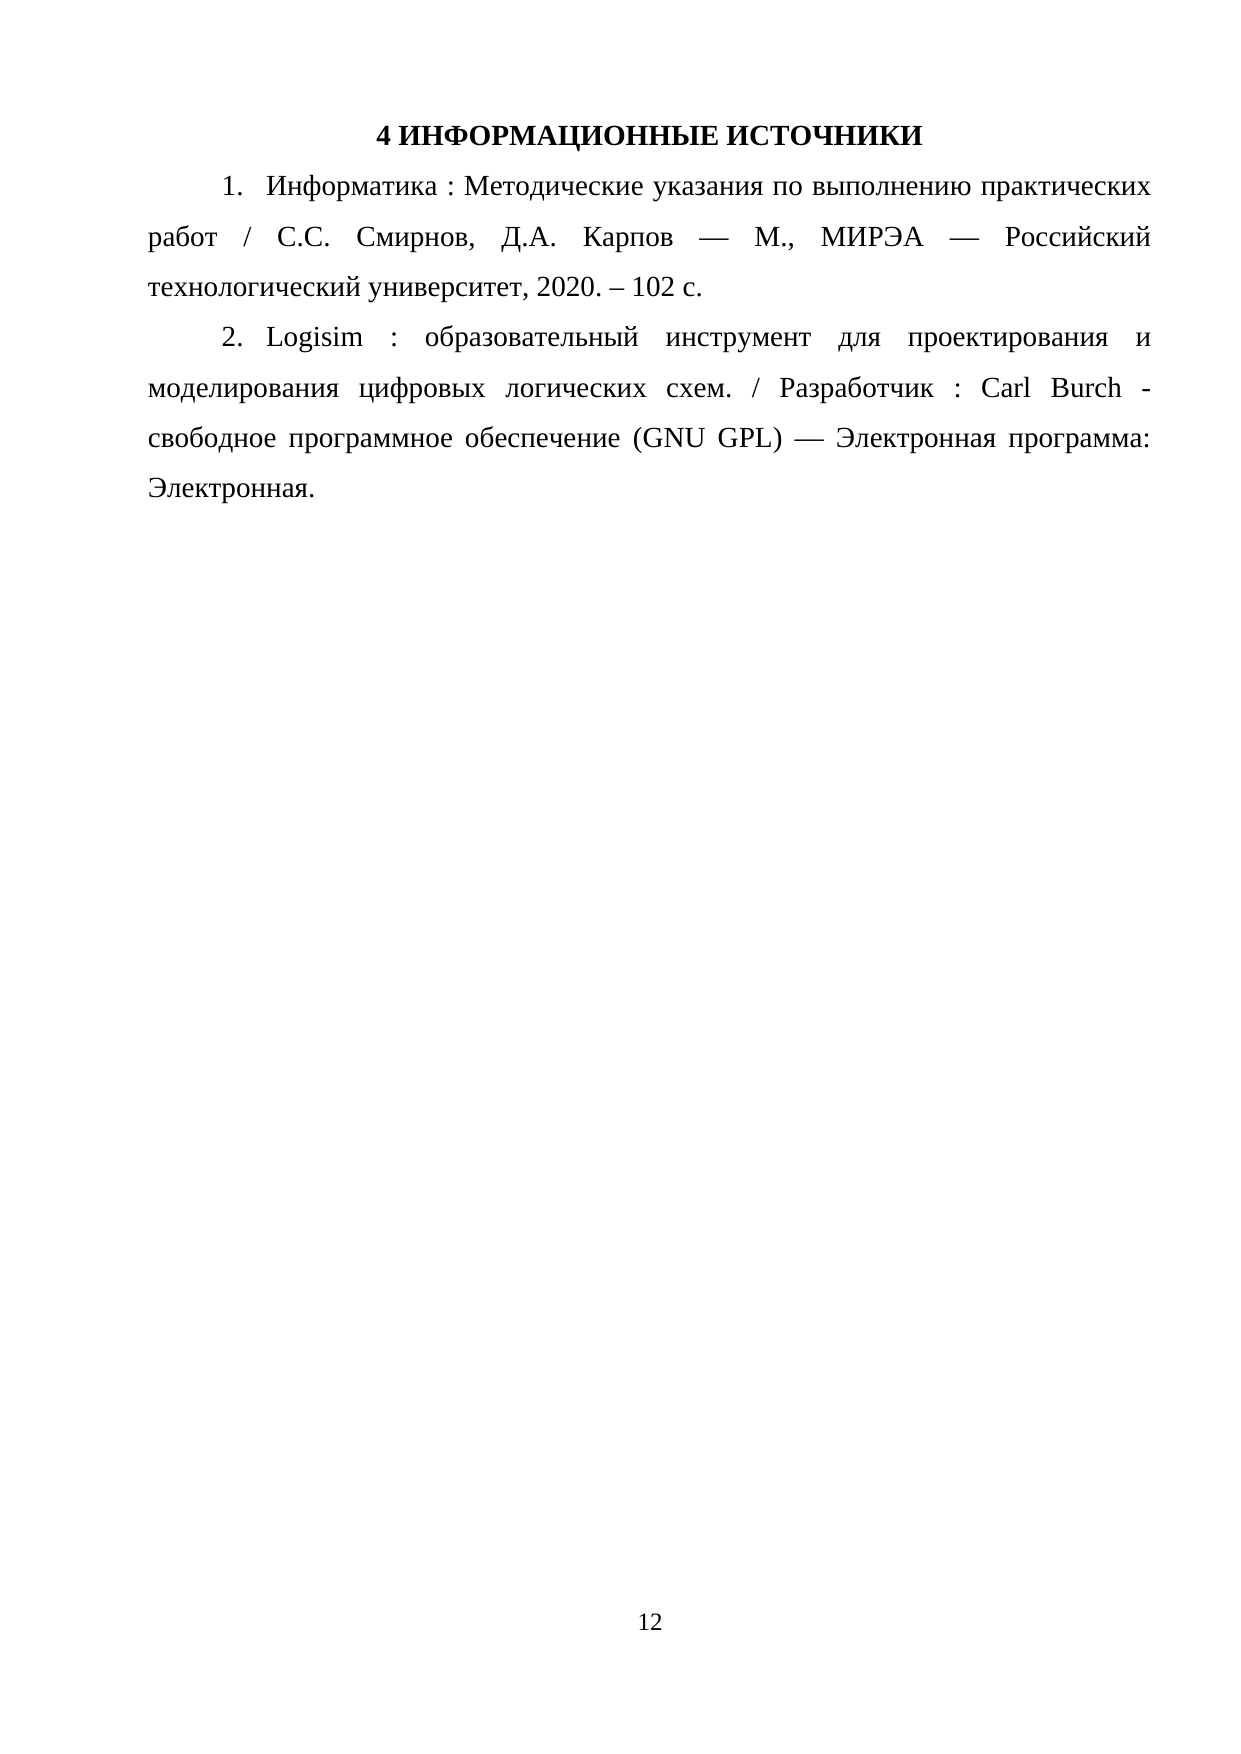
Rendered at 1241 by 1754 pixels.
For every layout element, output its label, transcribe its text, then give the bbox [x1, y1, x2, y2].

list Информатика : Методические указания по выполнению практических работ / С.С. Смирнов, Д.А. Карпов — М., МИРЭА — Российский технологический университет, 2020. – 102 с. [148, 168, 1152, 303]
text 4 ИНФОРМАЦИОННЫЕ ИСТОЧНИКИ [148, 118, 1152, 152]
list Logisim : образовательный инструмент для проектирования и моделирования цифровых логических схем. / Разработчик : Carl Burch - свободное программное обеспечение (GNU GPL) — Электронная программа: Электронная. [148, 319, 1152, 504]
